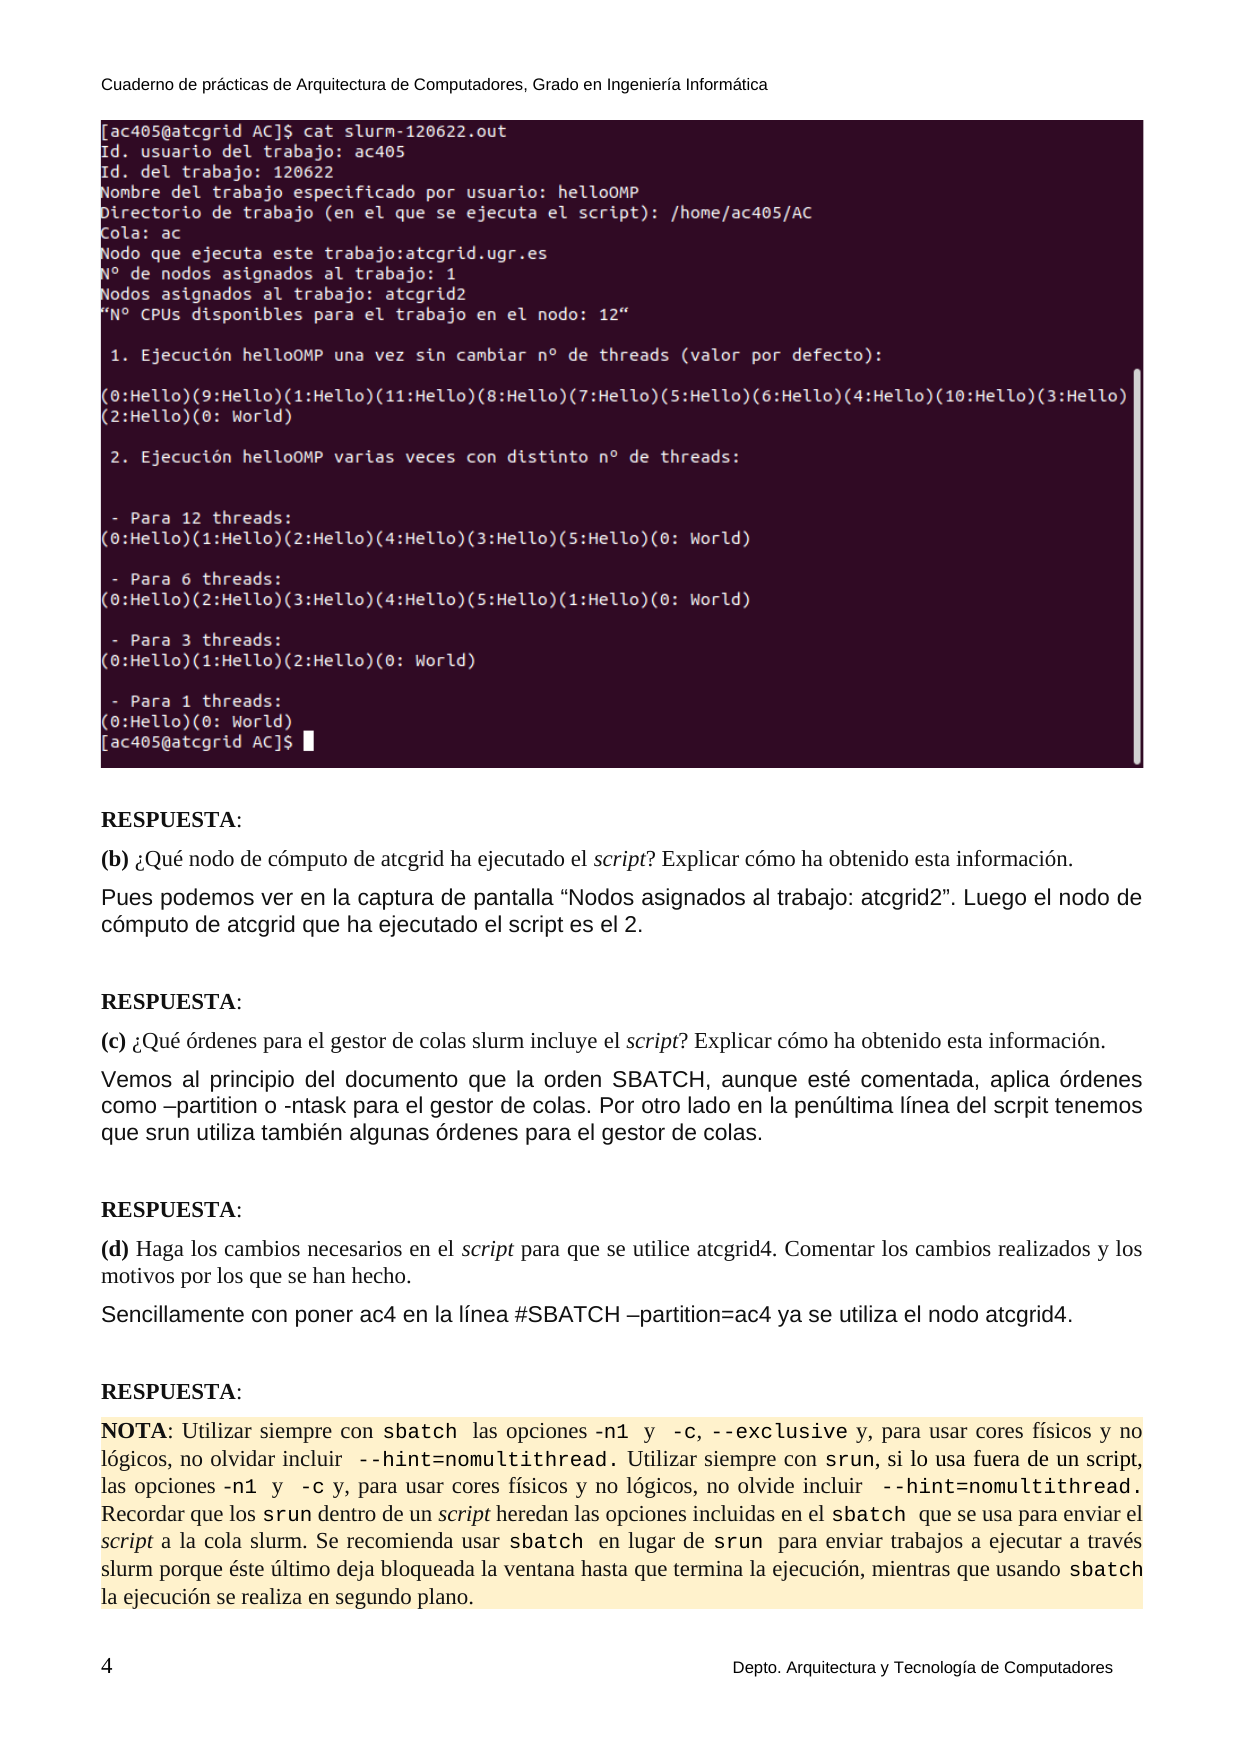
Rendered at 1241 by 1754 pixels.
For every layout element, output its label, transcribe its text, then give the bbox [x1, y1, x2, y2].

list NOTA: Utilizar siempre con sbatch las opciones -n1 y -c, --exclusive y, para usar cores físicos y no lógicos, no olvidar incluir --hint=nomultithread. Utilizar siempre con srun, si lo usa fuera de un script, las opciones -n1 y -c y, para usar cores físicos y no lógicos, no olvide incluir --hint=nomultithread. Recordar que los srun dentro de un script heredan las opciones incluidas en el sbatch que se usa para enviar el script a la cola slurm. Se recomienda usar sbatch en lugar de srun para enviar trabajos a ejecutar a través slurm porque éste último deja bloqueada la ventana hasta que termina la ejecución, mientras que usando sbatch la ejecución se realiza en segundo plano. [101, 1417, 1143, 1609]
text (b) ¿Qué nodo de cómputo de atcgrid ha ejecutado el script? Explicar cómo ha obtenido esta información. [101, 845, 1143, 872]
text Pues podemos ver en la captura de pantalla “Nodos asignados al trabajo: atcgrid2”. Luego el nodo de cómputo de atcgrid que ha ejecutado el script es el 2. [101, 884, 1143, 937]
list RESPUESTA: [101, 807, 1143, 833]
text (c) ¿Qué órdenes para el gestor de colas slurm incluye el script? Explicar cómo ha obtenido esta información. [101, 1027, 1143, 1053]
text Sencillamente con poner ac4 en la línea #SBATCH –partition=ac4 ya se utiliza el nodo atcgrid4. [101, 1301, 1143, 1327]
picture [100, 120, 1144, 768]
list RESPUESTA: [101, 988, 1143, 1015]
text (d) Haga los cambios necesarios en el script para que se utilice atcgrid4. Comentar los cambios realizados y los motivos por los que se han hecho. [101, 1235, 1143, 1288]
text Vemos al principio del documento que la orden SBATCH, aunque esté comentada, aplica órdenes como –partition o -ntask para el gestor de colas. Por otro lado en la penúltima línea del scrpit tenemos que srun utiliza también algunas órdenes para el gestor de colas. [101, 1066, 1143, 1145]
list RESPUESTA: [101, 1196, 1143, 1223]
list RESPUESTA: [101, 1378, 1143, 1404]
